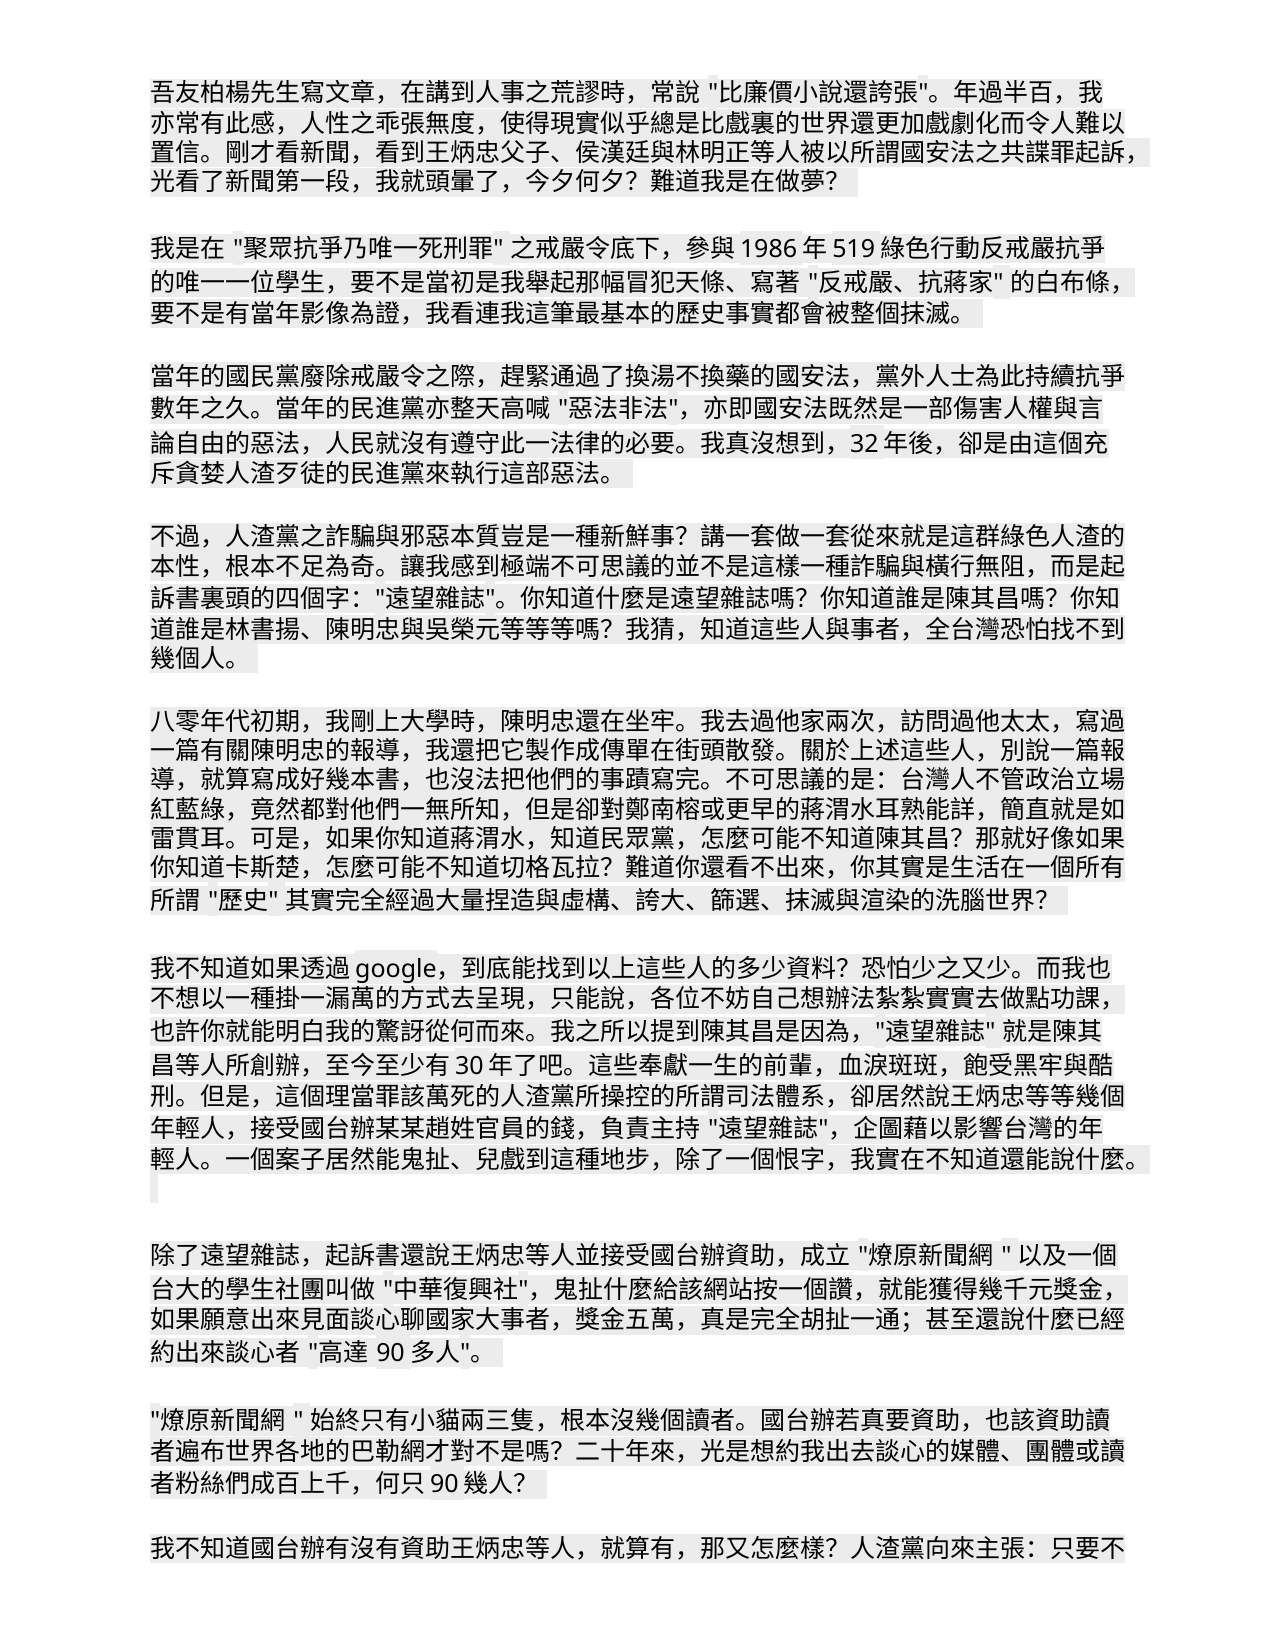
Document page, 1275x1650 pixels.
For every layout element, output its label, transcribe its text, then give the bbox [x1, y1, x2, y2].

text 懇請國台辦資助推展和平統一大業 (一) 陳真 2018. 06. 15. 吾友柏楊先生寫文章，在講到人事之荒謬時，常說 "比廉價小說還誇張"。年過半百，我亦常有此感，人性之乖張無度，使得現實似乎總是比戲裏的世界還更加戲劇化而令人難以置信。剛才看新聞，看到王炳忠父子、侯漢廷與林明正等人被以所謂國安法之共諜罪起訴，光看了新聞第一段，我就頭暈了，今夕何夕？難道我是在做夢？ 我是在 "聚眾抗爭乃唯一死刑罪" 之戒嚴令底下，參與1986年519綠色行動反戒嚴抗爭的唯一一位學生，要不是當初是我舉起那幅冒犯天條、寫著 "反戒嚴、抗蔣家" 的白布條，要不是有當年影像為證，我看連我這筆最基本的歷史事實都會被整個抹滅。 當年的國民黨廢除戒嚴令之際，趕緊通過了換湯不換藥的國安法，黨外人士為此持續抗爭數年之久。當年的民進黨亦整天高喊 "惡法非法"，亦即國安法既然是一部傷害人權與言論自由的惡法，人民就沒有遵守此一法律的必要。我真沒想到，32年後，卻是由這個充斥貪婪人渣歹徒的民進黨來執行這部惡法。 不過，人渣黨之詐騙與邪惡本質豈是一種新鮮事？講一套做一套從來就是這群綠色人渣的本性，根本不足為奇。讓我感到極端不可思議的並不是這樣一種詐騙與橫行無阻，而是起訴書裏頭的四個字："遠望雜誌"。你知道什麼是遠望雜誌嗎？你知道誰是陳其昌嗎？你知道誰是林書揚、陳明忠與吳榮元等等等嗎？我猜，知道這些人與事者，全台灣恐怕找不到幾個人。 八零年代初期，我剛上大學時，陳明忠還在坐牢。我去過他家兩次，訪問過他太太，寫過一篇有關陳明忠的報導，我還把它製作成傳單在街頭散發。關於上述這些人，別說一篇報導，就算寫成好幾本書，也沒法把他們的事蹟寫完。不可思議的是：台灣人不管政治立場紅藍綠，竟然都對他們一無所知，但是卻對鄭南榕或更早的蔣渭水耳熟能詳，簡直就是如雷貫耳。可是，如果你知道蔣渭水，知道民眾黨，怎麼可能不知道陳其昌？那就好像如果你知道卡斯楚，怎麼可能不知道切格瓦拉？難道你還看不出來，你其實是生活在一個所有所謂 "歷史" 其實完全經過大量捏造與虛構、誇大、篩選、抹滅與渲染的洗腦世界？ 我不知道如果透過google，到底能找到以上這些人的多少資料？恐怕少之又少。而我也不想以一種掛一漏萬的方式去呈現，只能說，各位不妨自己想辦法紮紮實實去做點功課，也許你就能明白我的驚訝從何而來。我之所以提到陳其昌是因為，"遠望雜誌" 就是陳其昌等人所創辦，至今至少有30年了吧。這些奉獻一生的前輩，血淚斑斑，飽受黑牢與酷刑。但是，這個理當罪該萬死的人渣黨所操控的所謂司法體系，卻居然說王炳忠等等幾個年輕人，接受國台辦某某趙姓官員的錢，負責主持 "遠望雜誌"，企圖藉以影響台灣的年輕人。一個案子居然能鬼扯、兒戲到這種地步，除了一個恨字，我實在不知道還能說什麼。 除了遠望雜誌，起訴書還說王炳忠等人並接受國台辦資助，成立 "燎原新聞網 " 以及一個台大的學生社團叫做 "中華復興社"，鬼扯什麼給該網站按一個讚，就能獲得幾千元獎金，如果願意出來見面談心聊國家大事者，獎金五萬，真是完全胡扯一通；甚至還說什麼已經約出來談心者 "高達 90多人"。 "燎原新聞網 " 始終只有小貓兩三隻，根本沒幾個讀者。國台辦若真要資助，也該資助讀者遍布世界各地的巴勒網才對不是嗎？二十年來，光是想約我出去談心的媒體、團體或讀者粉絲們成百上千，何只90幾人？ 我不知道國台辦有沒有資助王炳忠等人，就算有，那又怎麼樣？人渣黨向來主張：只要不是使用暴力革命，任何政治立場的活動全屬言論自由。如果拿國台辦的錢有罪，憑什麼拿美國人和日本人的錢搞分裂就反而成為一種台灣之光？ 我還不至於蠢到企圖和這個人渣黨講理，但我倒是很樂意以身試法： 不知道國台辦願不願意給一筆錢，金額多少無所謂，匯入巴勒網的帳戶代收 (請見首頁)，並指明收款人陳真，用途是 "推展兩岸和平統一"。我不是開玩笑，如果國台辦或對岸不管哪個官方單位都行，倘若願意這麼做，我就願意承擔起這個所謂 "罪名"。對你來說也許是一種罪，對我來說這只是一種理所當然的道德義務。 [150, 75, 1125, 1563]
